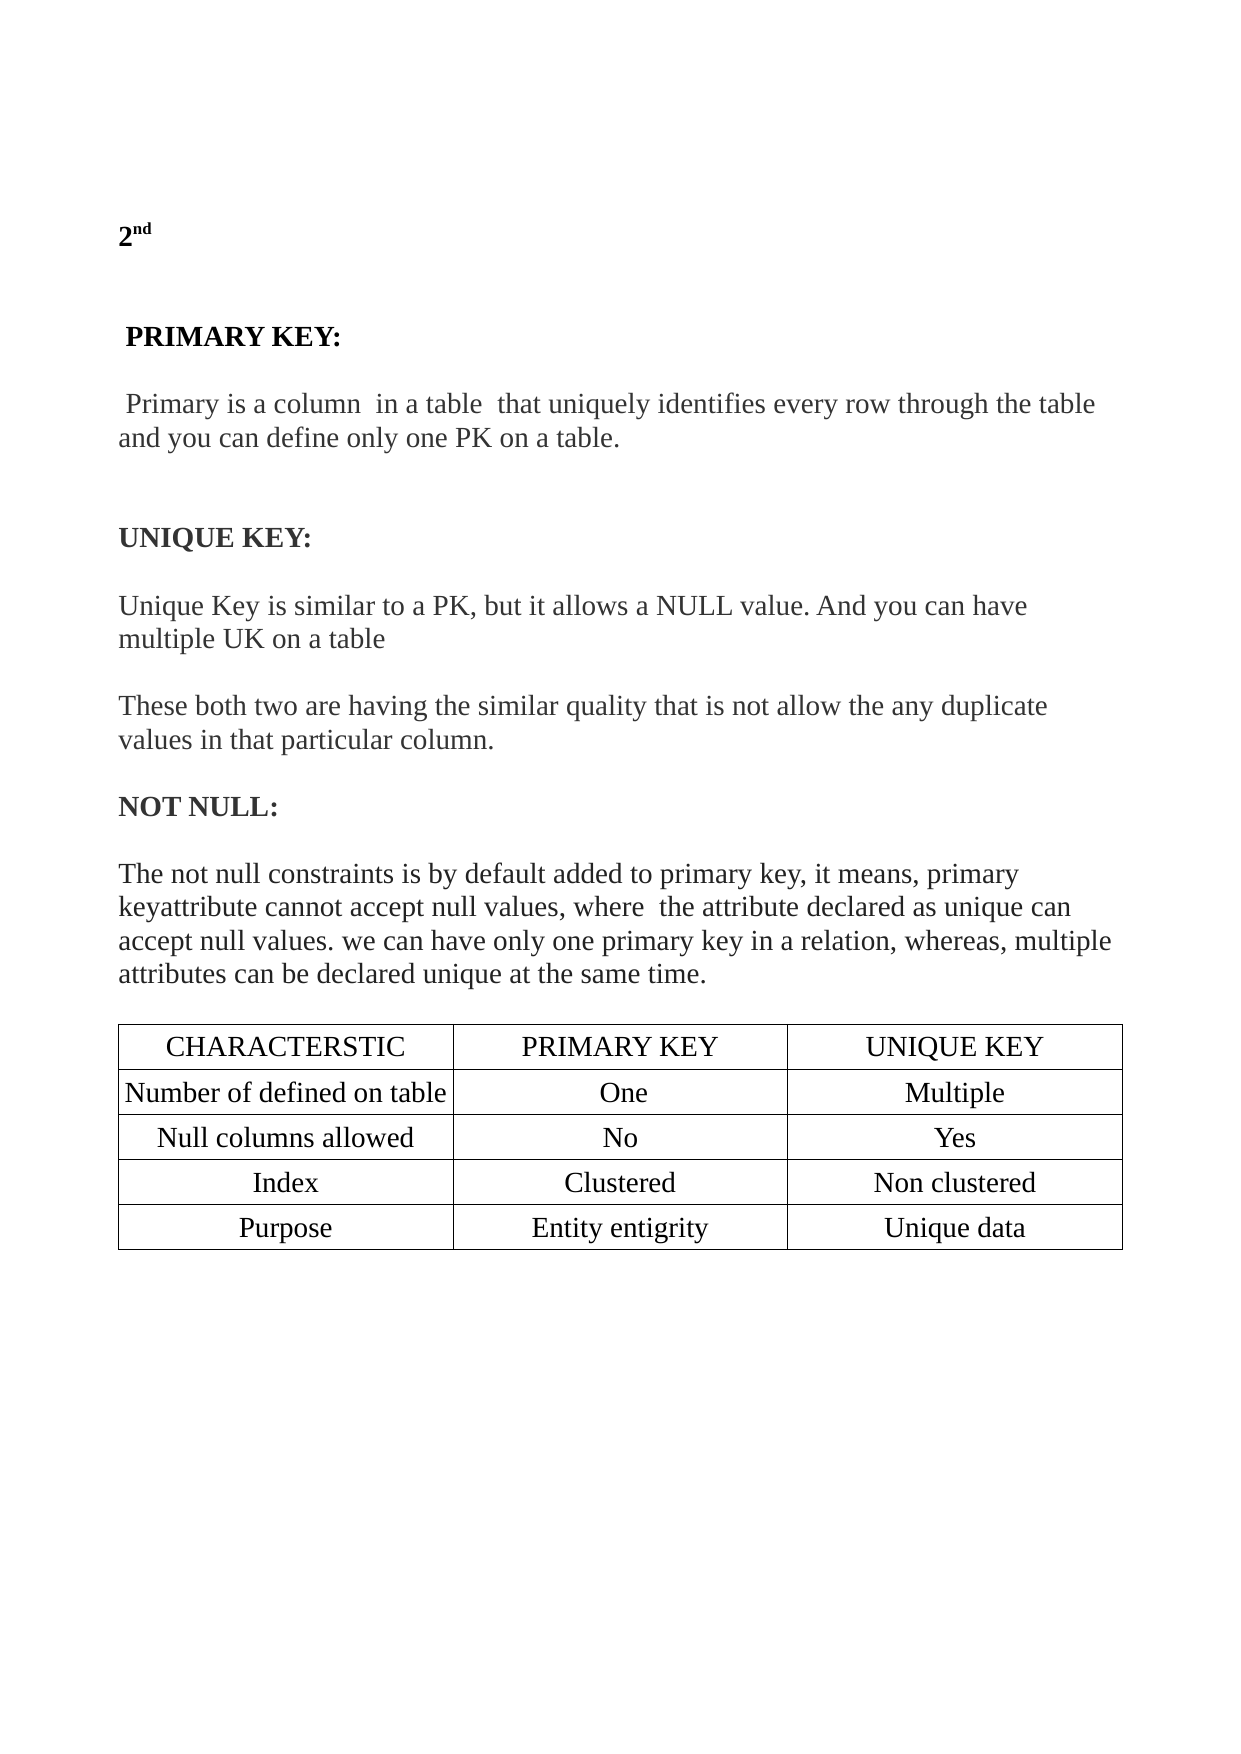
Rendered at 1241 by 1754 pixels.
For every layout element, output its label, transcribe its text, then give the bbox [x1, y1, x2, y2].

table_header CHARACTERSTIC [119, 1025, 453, 1069]
table_cell No [454, 1115, 787, 1159]
text UNIQUE KEY: [118, 521, 1122, 554]
table_cell Null columns allowed [119, 1115, 453, 1159]
text The not null constraints is by default added to primary key, it means, primary keyattribute cannot accept null values, where the attribute declared as unique can accept null values. we can have only one primary key in a relation, whereas, multiple attributes can be declared unique at the same time. [118, 856, 1122, 990]
text These both two are having the similar quality that is not allow the any duplicate values in that particular column. [118, 688, 1122, 755]
table_cell Multiple [788, 1070, 1122, 1114]
table_header PRIMARY KEY [454, 1025, 787, 1069]
text 2nd [118, 219, 1122, 252]
table_cell Index [119, 1160, 453, 1204]
table_cell Non clustered [788, 1160, 1122, 1204]
table_cell Entity entigrity [454, 1205, 787, 1249]
table_cell Yes [788, 1115, 1122, 1159]
table_cell Number of defined on table [119, 1070, 453, 1114]
table_cell One [454, 1070, 787, 1114]
text Primary is a column in a table that uniquely identifies every row through the table and you can define only one PK on a table. [118, 386, 1122, 453]
table_cell Clustered [454, 1160, 787, 1204]
text NOT NULL: [118, 789, 1122, 822]
table_cell Purpose [119, 1205, 453, 1249]
table_cell Unique data [788, 1205, 1122, 1249]
text PRIMARY KEY: [118, 319, 1122, 353]
table_header UNIQUE KEY [788, 1025, 1122, 1069]
text Unique Key is similar to a PK, but it allows a NULL value. And you can have multiple UK on a table [118, 588, 1122, 655]
